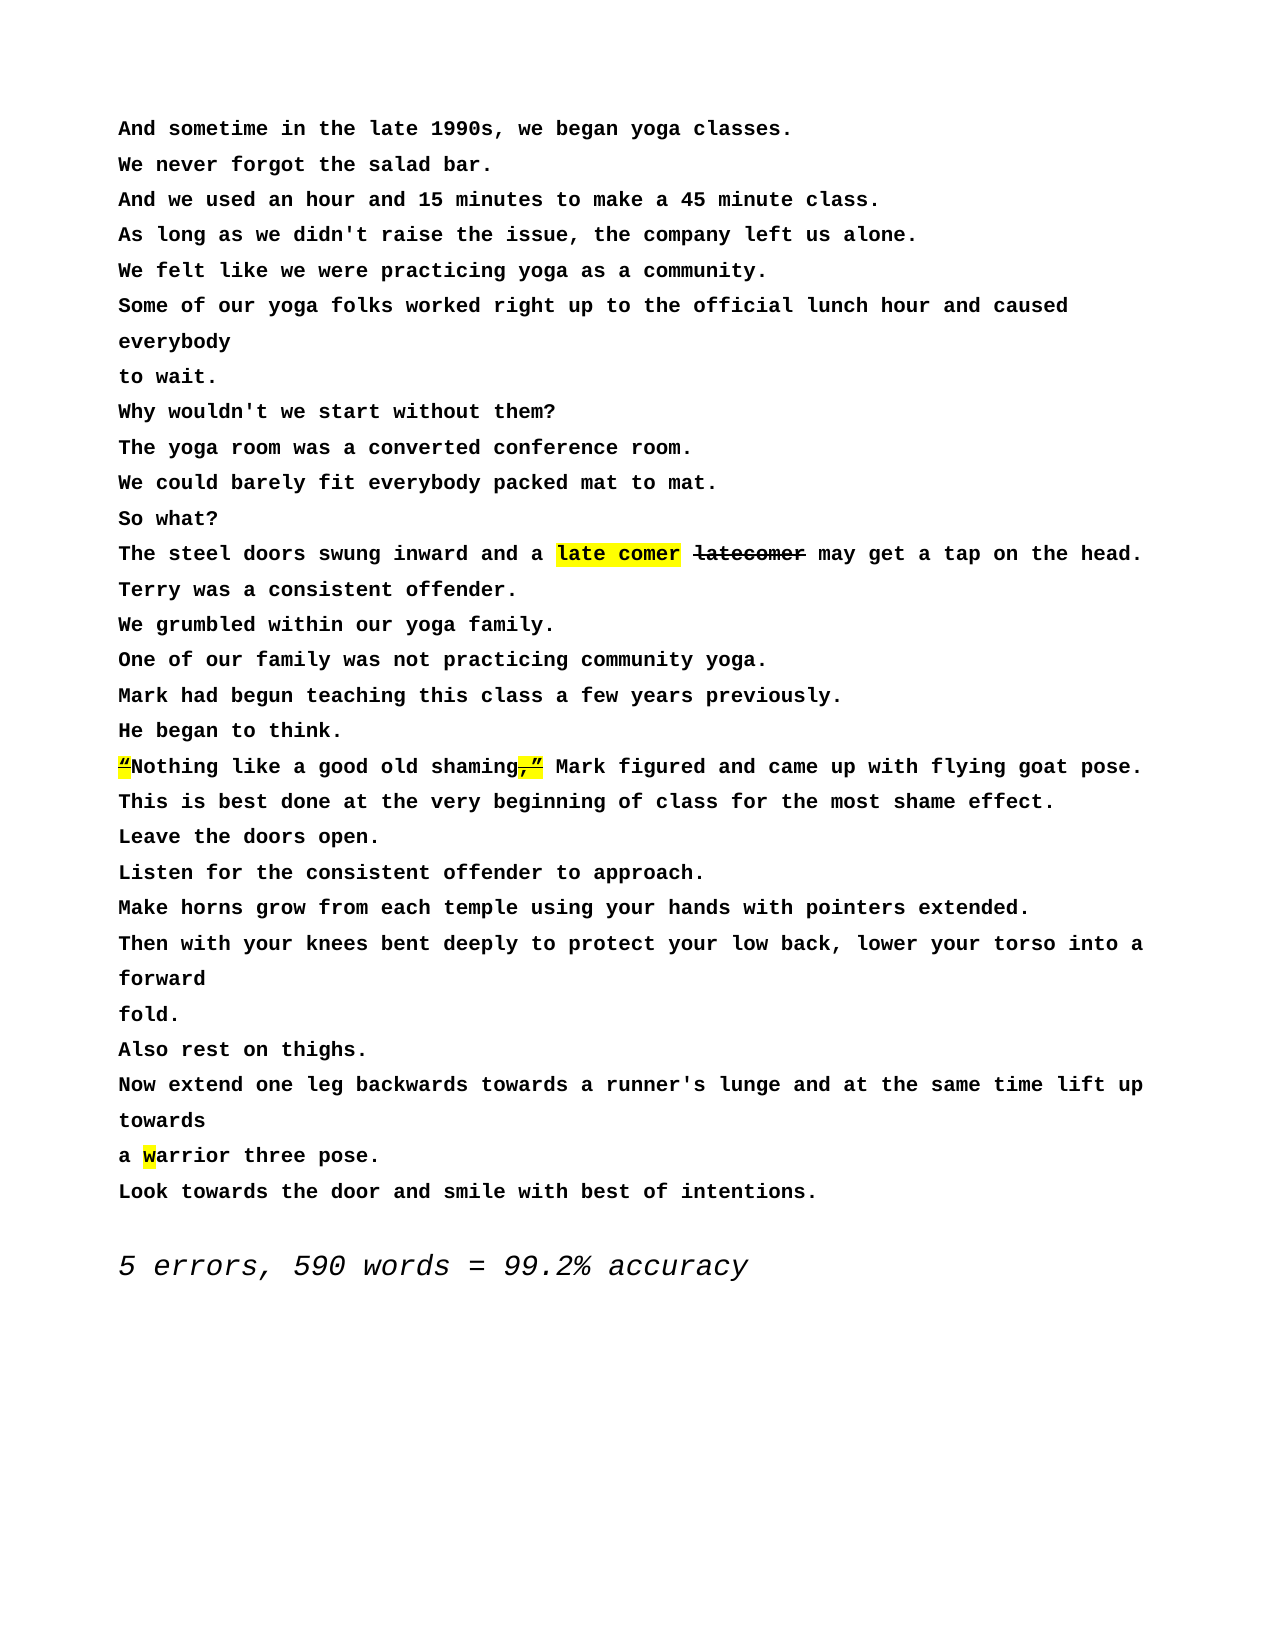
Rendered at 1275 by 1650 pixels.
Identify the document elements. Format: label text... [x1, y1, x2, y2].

text We grumbled within our yoga family. [118, 614, 1157, 638]
text We could barely fit everybody packed mat to mat. [118, 472, 1157, 496]
text Mark had begun teaching this class a few years previously. [118, 685, 1157, 708]
text As long as we didn't raise the issue, the company left us alone. [118, 224, 1157, 248]
text He began to think. [118, 720, 1157, 744]
text Terry was a consistent offender. [118, 578, 1157, 602]
text Why wouldn't we start without them? [118, 401, 1157, 425]
text fold. [118, 1003, 1157, 1027]
text One of our family was not practicing community yoga. [118, 649, 1157, 673]
text Also rest on thighs. [118, 1039, 1157, 1063]
text This is best done at the very beginning of class for the most shame effect. [118, 791, 1157, 815]
text We felt like we were practicing yoga as a community. [118, 260, 1157, 283]
text Look towards the door and smile with best of intentions. [118, 1181, 1157, 1204]
text Make horns grow from each temple using your hands with pointers extended. [118, 897, 1157, 921]
text And sometime in the late 1990s, we began yoga classes. [118, 118, 1157, 142]
text 5 errors, 590 words = 99.2% accuracy [118, 1251, 1157, 1284]
text The steel doors swung inward and a late comer latecomer may get a tap on the head. [118, 543, 1157, 567]
text a warrior three pose. [118, 1145, 1157, 1169]
text Then with your knees bent deeply to protect your low back, lower your torso into a forward [118, 933, 1157, 992]
text We never forgot the salad bar. [118, 153, 1157, 177]
text And we used an hour and 15 minutes to make a 45 minute class. [118, 189, 1157, 213]
text Some of our yoga folks worked right up to the official lunch hour and caused everybody [118, 295, 1157, 354]
text Leave the doors open. [118, 826, 1157, 850]
text “Nothing like a good old shaming,” Mark figured and came up with flying goat pose. [118, 756, 1157, 779]
text Now extend one leg backwards towards a runner's lunge and at the same time lift up towards [118, 1074, 1157, 1133]
text Listen for the consistent offender to approach. [118, 862, 1157, 886]
text to wait. [118, 366, 1157, 390]
text The yoga room was a converted conference room. [118, 437, 1157, 461]
text So what? [118, 508, 1157, 531]
